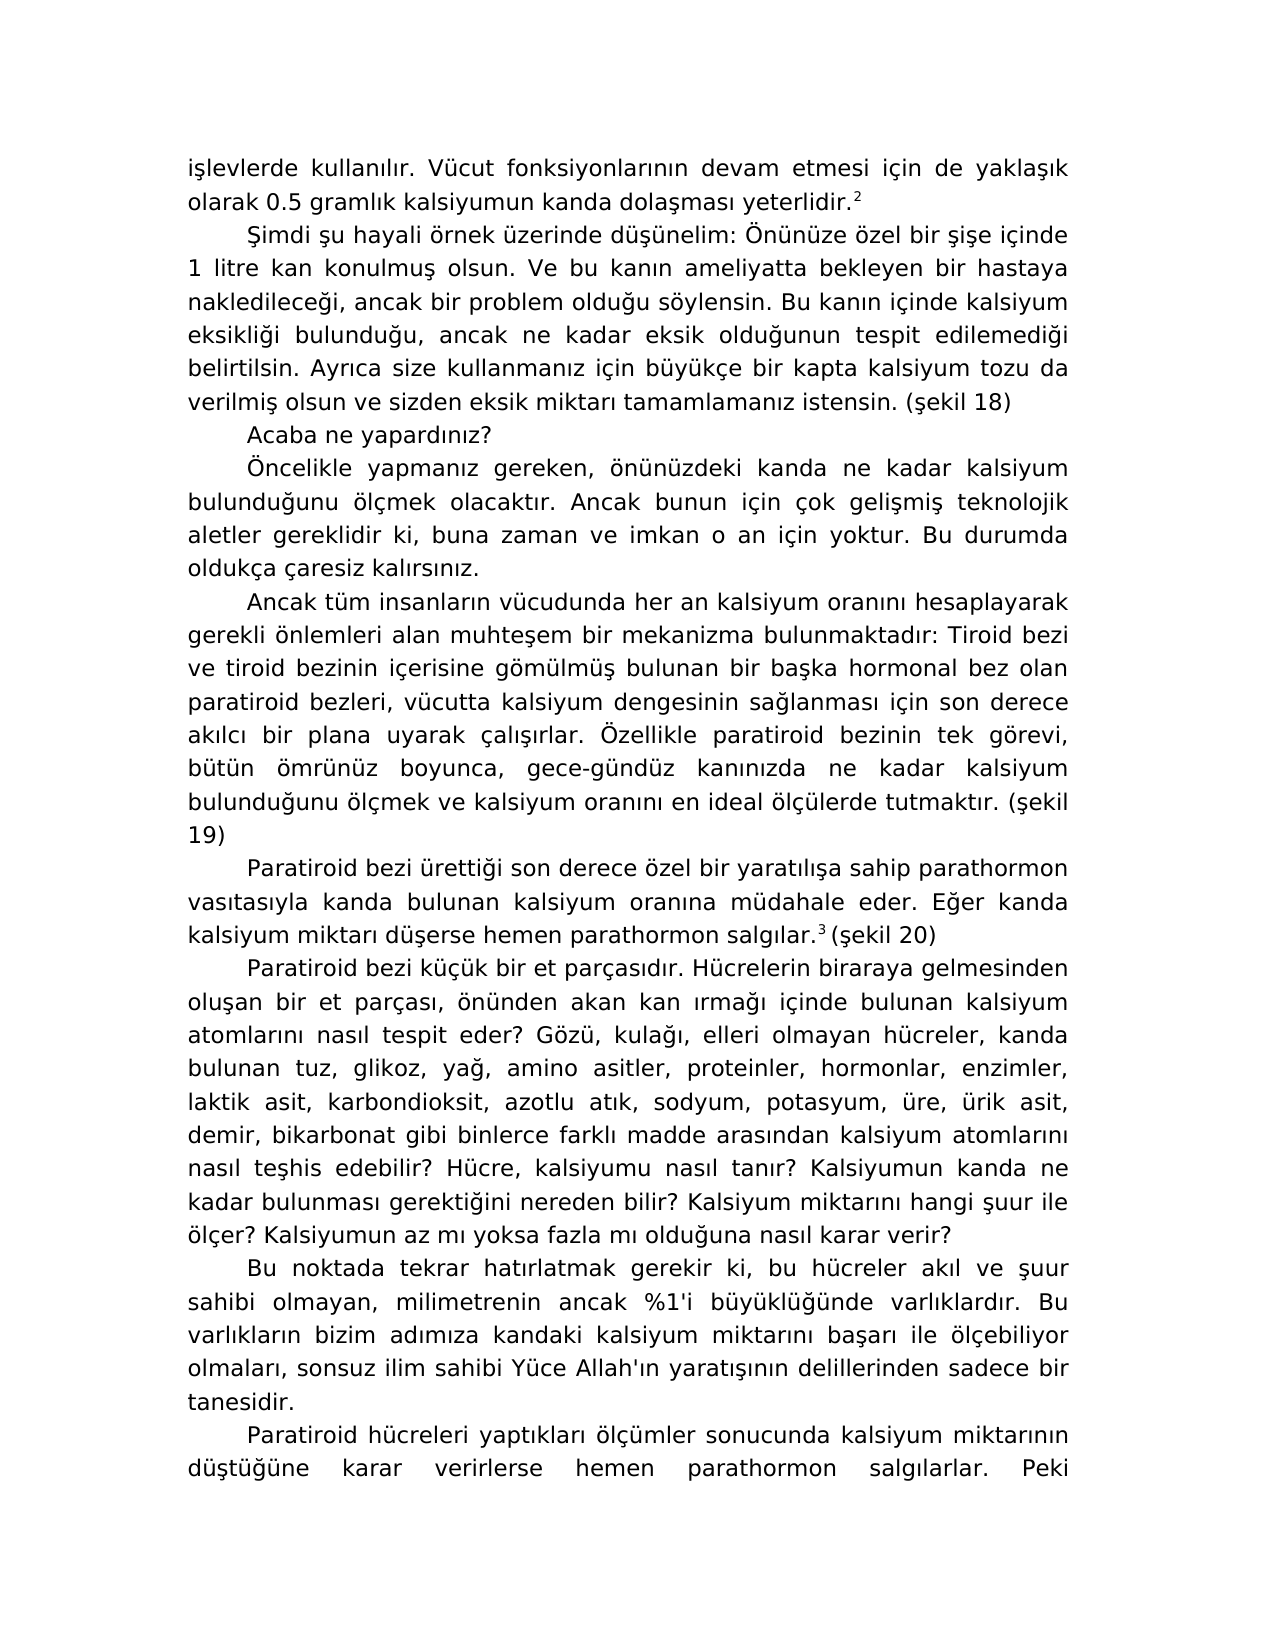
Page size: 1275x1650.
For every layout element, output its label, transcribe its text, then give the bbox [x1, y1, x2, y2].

text Öncelikle yapmanız gereken, önünüzdeki kanda ne kadar kalsiyum bulunduğunu ölçmek olacaktır. Ancak bunun için çok gelişmiş teknolojik aletler gereklidir ki, buna zaman ve imkan o an için yoktur. Bu durumda oldukça çaresiz kalırsınız. [187, 450, 1070, 583]
text Acaba ne yapardınız? [187, 417, 1070, 450]
text Şimdi şu hayali örnek üzerinde düşünelim: Önünüze özel bir şişe içinde 1 litre kan konulmuş olsun. Ve bu kanın ameliyatta bekleyen bir hastaya nakledileceği, ancak bir problem olduğu söylensin. Bu kanın içinde kalsiyum eksikliği bulunduğu, ancak ne kadar eksik olduğunun tespit edilemediği belirtilsin. Ayrıca size kullanmanız için büyükçe bir kapta kalsiyum tozu da verilmiş olsun ve sizden eksik miktarı tamamlamanız istensin. (şekil 18) [187, 217, 1070, 417]
text Bu noktada tekrar hatırlatmak gerekir ki, bu hücreler akıl ve şuur sahibi olmayan, milimetrenin ancak %1'i büyüklüğünde varlıklardır. Bu varlıkların bizim adımıza kandaki kalsiyum miktarını başarı ile ölçebiliyor olmaları, sonsuz ilim sahibi Yüce Allah'ın yaratışının delillerinden sadece bir tanesidir. [187, 1250, 1070, 1417]
text Paratiroid hücreleri yaptıkları ölçümler sonucunda kalsiyum miktarının düştüğüne karar verirlerse hemen parathormon salgılarlar. Peki [187, 1417, 1070, 1483]
text işlevlerde kullanılır. Vücut fonksiyonlarının devam etmesi için de yaklaşık olarak 0.5 gramlık kalsiyumun kanda dolaşması yeterlidir.2 [187, 150, 1070, 217]
text Paratiroid bezi ürettiği son derece özel bir yaratılışa sahip parathormon vasıtasıyla kanda bulunan kalsiyum oranına müdahale eder. Eğer kanda kalsiyum miktarı düşerse hemen parathormon salgılar.3 (şekil 20) [187, 850, 1070, 950]
text Ancak tüm insanların vücudunda her an kalsiyum oranını hesaplayarak gerekli önlemleri alan muhteşem bir mekanizma bulunmaktadır: Tiroid bezi ve tiroid bezinin içerisine gömülmüş bulunan bir başka hormonal bez olan paratiroid bezleri, vücutta kalsiyum dengesinin sağlanması için son derece akılcı bir plana uyarak çalışırlar. Özellikle paratiroid bezinin tek görevi, bütün ömrünüz boyunca, gece-gündüz kanınızda ne kadar kalsiyum bulunduğunu ölçmek ve kalsiyum oranını en ideal ölçülerde tutmaktır. (şekil 19) [187, 583, 1070, 850]
text Paratiroid bezi küçük bir et parçasıdır. Hücrelerin biraraya gelmesinden oluşan bir et parçası, önünden akan kan ırmağı içinde bulunan kalsiyum atomlarını nasıl tespit eder? Gözü, kulağı, elleri olmayan hücreler, kanda bulunan tuz, glikoz, yağ, amino asitler, proteinler, hormonlar, enzimler, laktik asit, karbondioksit, azotlu atık, sodyum, potasyum, üre, ürik asit, demir, bikarbonat gibi binlerce farklı madde arasından kalsiyum atomlarını nasıl teşhis edebilir? Hücre, kalsiyumu nasıl tanır? Kalsiyumun kanda ne kadar bulunması gerektiğini nereden bilir? Kalsiyum miktarını hangi şuur ile ölçer? Kalsiyumun az mı yoksa fazla mı olduğuna nasıl karar verir? [187, 950, 1070, 1250]
